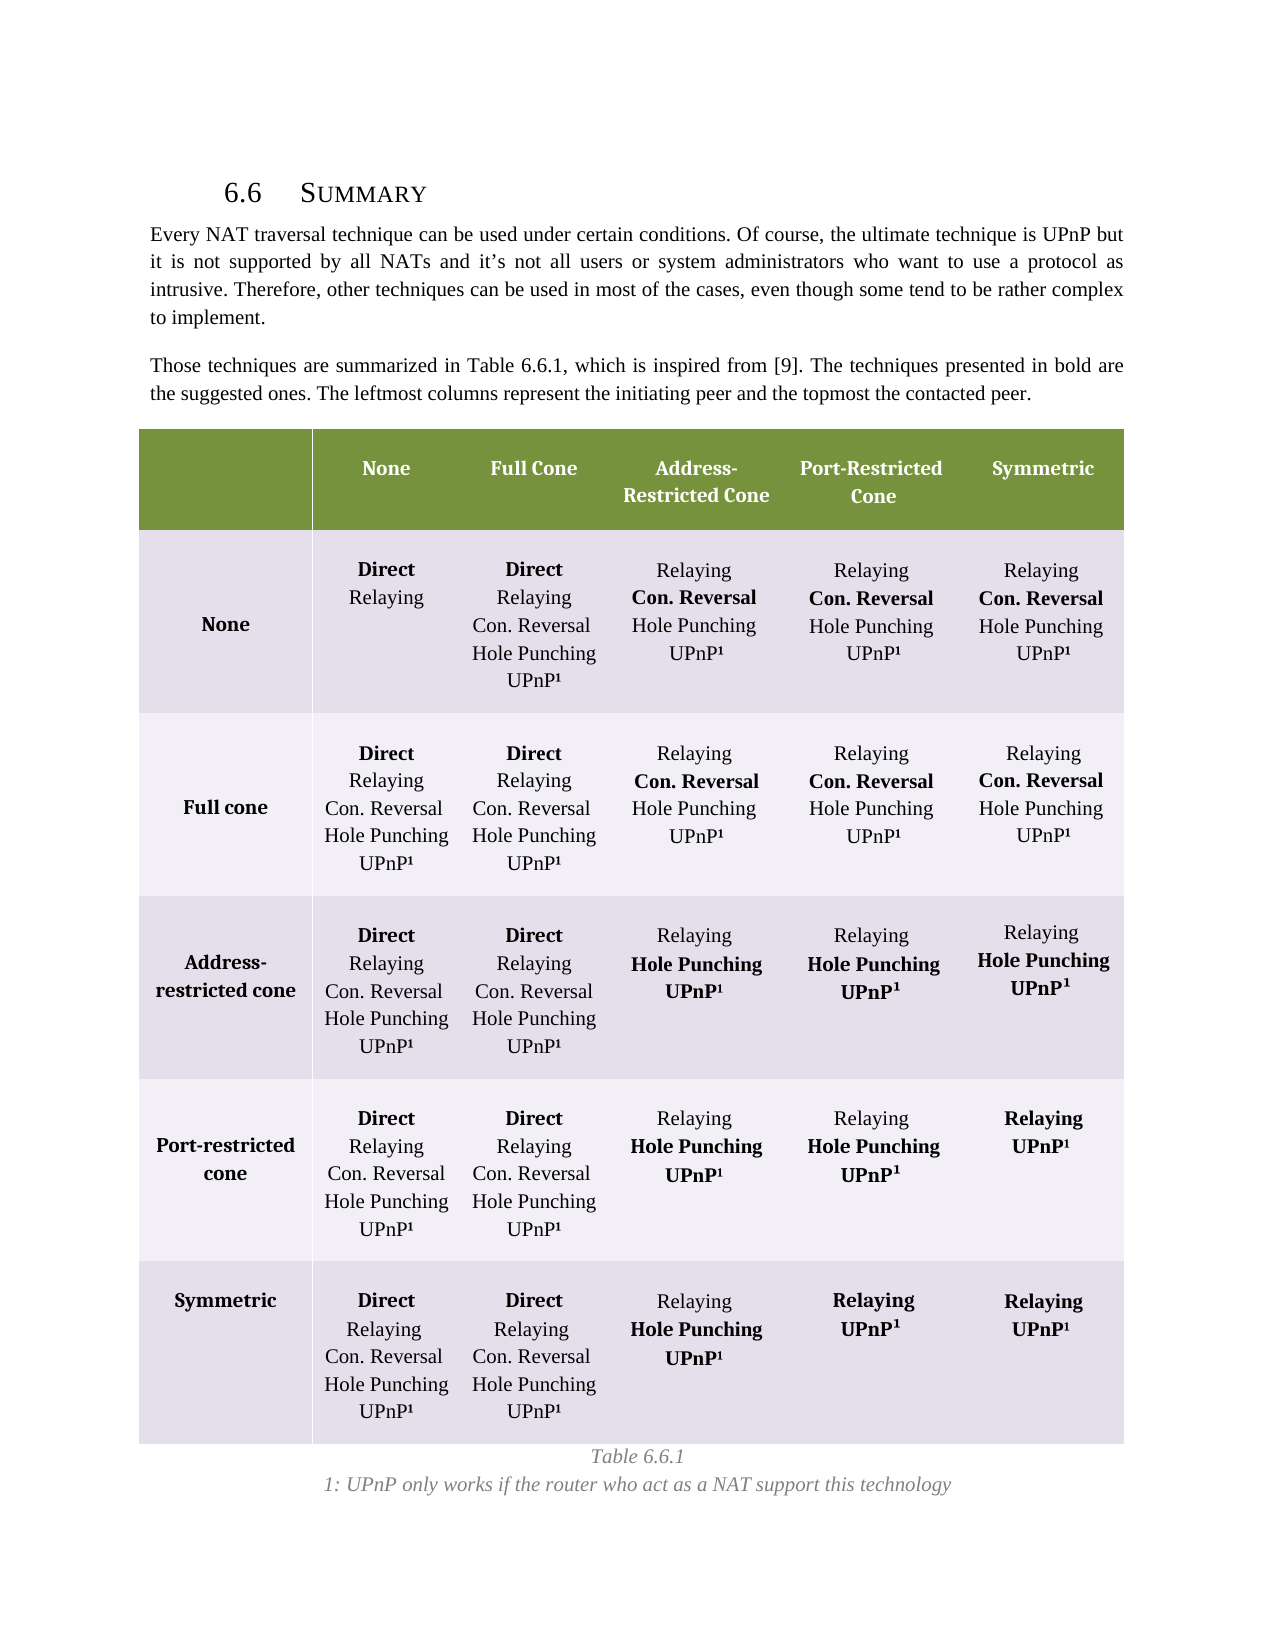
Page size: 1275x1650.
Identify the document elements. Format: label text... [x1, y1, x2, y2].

table_cell Direct Relaying Con. Reversal Hole Punching UPnP¹ [460, 530, 608, 713]
table_header Port-Restricted Cone [785, 429, 962, 530]
table_cell Relaying Hole Punching UPnP¹ [608, 1261, 785, 1444]
table_cell Direct Relaying Con. Reversal Hole Punching UPnP¹ [460, 713, 608, 896]
table_cell Relaying Con. Reversal Hole Punching UPnP¹ [962, 713, 1124, 896]
table_cell Direct Relaying Con. Reversal Hole Punching UPnP¹ [460, 1261, 608, 1444]
table_cell Relaying Hole Punching UPnP¹ [785, 896, 962, 1079]
subtitle Summary [224, 175, 1125, 208]
text Every NAT traversal technique can be used under certain conditions. Of course, the ultimate technique is UPnP but it is not supported by all NATs and it’s not all users or system administrators who want to use a protocol as intrusive. Therefore, other techniques can be used in most of the cases, even though some tend to be rather complex to implement. [150, 222, 1125, 329]
table_cell Relaying UPnP¹ [962, 1261, 1124, 1444]
text Table 6.6.1 1: UPnP only works if the router who act as a NAT support this technology [150, 1444, 1125, 1496]
table_cell Direct Relaying [313, 530, 460, 713]
table_header None [313, 429, 460, 530]
table_cell Relaying Con. Reversal Hole Punching UPnP¹ [608, 713, 785, 896]
table_cell Symmetric [139, 1261, 312, 1444]
table_cell Relaying Con. Reversal Hole Punching UPnP¹ [785, 530, 962, 713]
table_cell Port-restricted cone [139, 1079, 312, 1261]
table_cell Direct Relaying Con. Reversal Hole Punching UPnP¹ [313, 713, 460, 896]
table_cell Relaying Con. Reversal Hole Punching UPnP¹ [962, 530, 1124, 713]
table_header Address-Restricted Cone [608, 429, 785, 530]
table_header [139, 429, 312, 530]
table_cell Relaying Hole Punching UPnP¹ [608, 896, 785, 1079]
table_cell None [139, 530, 312, 713]
table_cell Relaying UPnP¹ [962, 1079, 1124, 1261]
table_header Symmetric [962, 429, 1124, 530]
table_cell Direct Relaying Con. Reversal Hole Punching UPnP¹ [313, 1261, 460, 1444]
table_cell Direct Relaying Con. Reversal Hole Punching UPnP¹ [313, 896, 460, 1079]
table_cell Relaying Hole Punching UPnP¹ [962, 896, 1124, 1079]
table_cell Full cone [139, 713, 312, 896]
table_cell Relaying Hole Punching UPnP¹ [785, 1079, 962, 1261]
text Those techniques are summarized in Table 6.6.1, which is inspired from [9]. The techniques presented in bold are the suggested ones. The leftmost columns represent the initiating peer and the topmost the contacted peer. [150, 353, 1125, 405]
table_cell Address-restricted cone [139, 896, 312, 1079]
table_cell Relaying Con. Reversal Hole Punching UPnP¹ [608, 530, 785, 713]
table_cell Relaying UPnP¹ [785, 1261, 962, 1444]
table_header Full Cone [460, 429, 608, 530]
table_cell Relaying Hole Punching UPnP¹ [608, 1079, 785, 1261]
table_cell Direct Relaying Con. Reversal Hole Punching UPnP¹ [460, 1079, 608, 1261]
table_cell Direct Relaying Con. Reversal Hole Punching UPnP¹ [313, 1079, 460, 1261]
table_cell Direct Relaying Con. Reversal Hole Punching UPnP¹ [460, 896, 608, 1079]
table_cell Relaying Con. Reversal Hole Punching UPnP¹ [785, 713, 962, 896]
